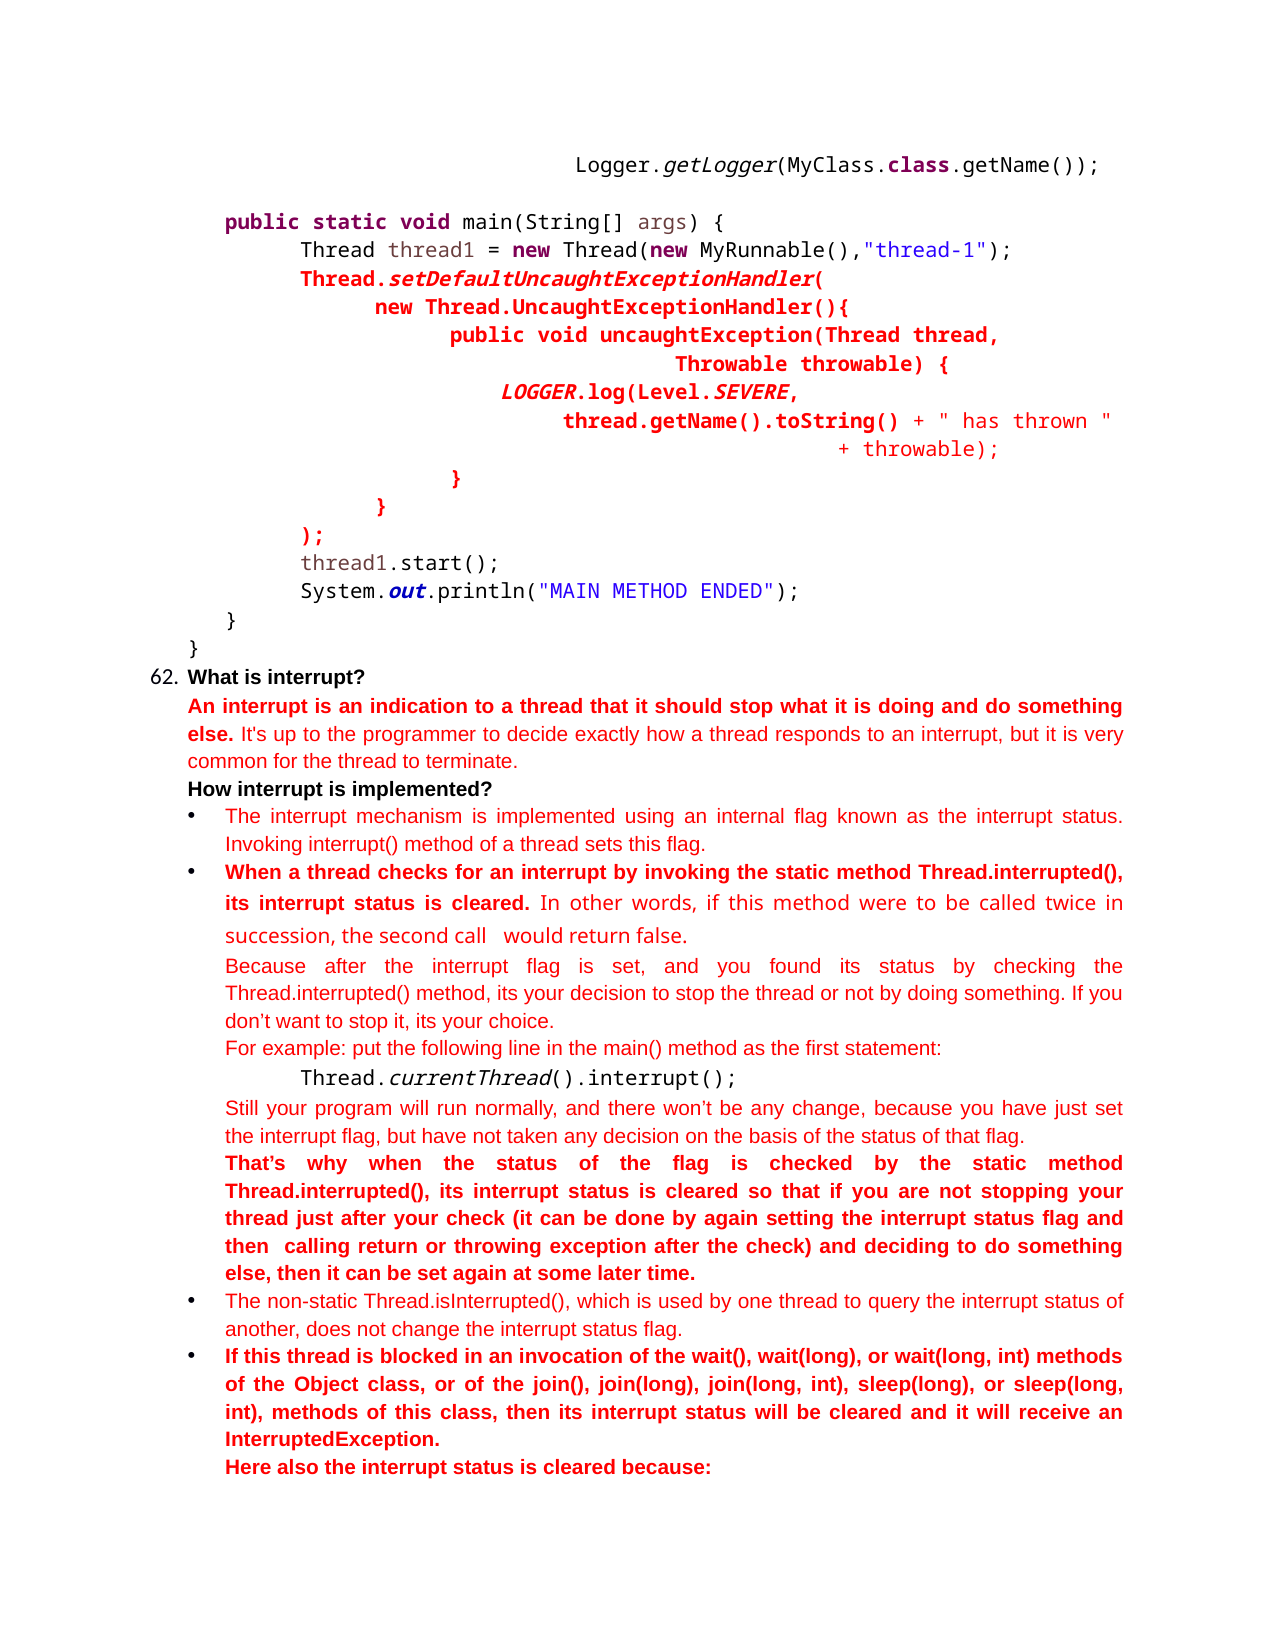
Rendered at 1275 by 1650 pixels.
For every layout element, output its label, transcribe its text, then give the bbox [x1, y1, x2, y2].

list thread1.start(); [150, 548, 1125, 577]
list Logger.getLogger(MyClass.class.getName()); [150, 150, 1125, 178]
list An interrupt is an indication to a thread that it should stop what it is doing and do something else. It's up to the programmer to decide exactly how a thread responds to an interrupt, but it is very common for the thread to terminate. [150, 694, 1125, 773]
list Throwable throwable) { [150, 349, 1125, 377]
list For example: put the following line in the main() method as the first statement: [187, 1036, 1125, 1060]
list public void uncaughtException(Thread thread, [150, 321, 1125, 349]
list Thread thread1 = new Thread(new MyRunnable(),"thread-1"); [150, 235, 1125, 264]
list If this thread is blocked in an invocation of the wait(), wait(long), or wait(long, int) methods of the Object class, or of the join(), join(long), join(long, int), sleep(long), or sleep(long, int), methods of this class, then its interrupt status will be cleared and it will receive an InterruptedException. [187, 1344, 1125, 1451]
list + throwable); [150, 434, 1125, 463]
list When a thread checks for an interrupt by invoking the static method Thread.interrupted(), its interrupt status is cleared. In other words, if this method were to be called twice in succession, the second call would return false. [187, 859, 1125, 949]
list Thread.currentThread().interrupt(); [187, 1063, 1125, 1092]
list What is interrupt? [150, 662, 1125, 690]
list LOGGER.log(Level.SEVERE, [150, 377, 1125, 406]
list Still your program will run normally, and there won’t be any change, because you have just set the interrupt flag, but have not taken any decision on the basis of the status of that flag. [187, 1096, 1125, 1147]
list } [150, 633, 1125, 662]
list Here also the interrupt status is cleared because: [187, 1454, 1125, 1478]
list How interrupt is implemented? [150, 777, 1125, 801]
list The non-static Thread.isInterrupted(), which is used by one thread to query the interrupt status of another, does not change the interrupt status flag. [187, 1288, 1125, 1341]
list } [150, 605, 1125, 633]
list new Thread.UncaughtExceptionHandler(){ [150, 292, 1125, 321]
list Because after the interrupt flag is set, and you found its status by checking the Thread.interrupted() method, its your decision to stop the thread or not by doing something. If you don’t want to stop it, its your choice. [187, 953, 1125, 1032]
list The interrupt mechanism is implemented using an internal flag known as the interrupt status. Invoking interrupt() method of a thread sets this flag. [187, 804, 1125, 856]
list That’s why when the status of the flag is checked by the static method Thread.interrupted(), its interrupt status is cleared so that if you are not stopping your thread just after your check (it can be done by again setting the interrupt status flag and then calling return or throwing exception after the check) and deciding to do something else, then it can be set again at some later time. [187, 1151, 1125, 1285]
list Thread.setDefaultUncaughtExceptionHandler( [150, 264, 1125, 292]
list } [150, 463, 1125, 491]
list public static void main(String[] args) { [150, 207, 1125, 235]
list ); [150, 520, 1125, 548]
list System.out.println("MAIN METHOD ENDED"); [150, 577, 1125, 605]
list } [150, 491, 1125, 520]
list thread.getName().toString() + " has thrown " [150, 406, 1125, 434]
